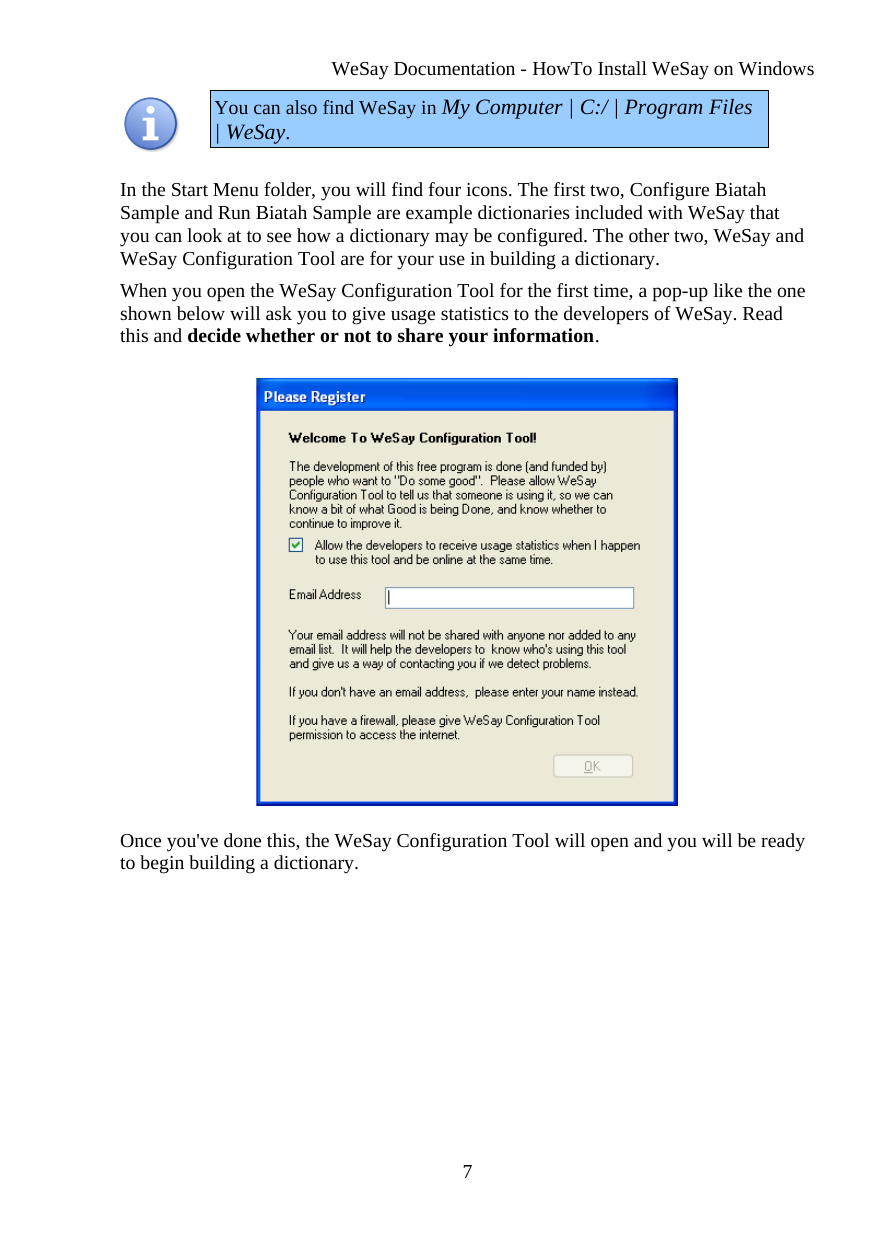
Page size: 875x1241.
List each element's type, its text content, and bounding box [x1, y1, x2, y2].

text You can also find WeSay in My Computer | C:/ | Program Files | WeSay. [211, 91, 768, 147]
text Once you've done this, the WeSay Configuration Tool will open and you will be ready to begin building a dictionary. [120, 356, 814, 874]
picture [256, 378, 678, 806]
picture [120, 93, 181, 154]
text In the Start Menu folder, you will find four icons. The first two, Configure Biatah Sample and Run Biatah Sample are example dictionaries included with WeSay that you can look at to see how a dictionary may be configured. The other two, WeSay and WeSay Configuration Tool are for your use in building a dictionary. [120, 178, 814, 270]
text When you open the WeSay Configuration Tool for the first time, a pop-up like the one shown below will ask you to give usage statistics to the developers of WeSay. Read this and decide whether or not to share your information. [120, 279, 814, 347]
